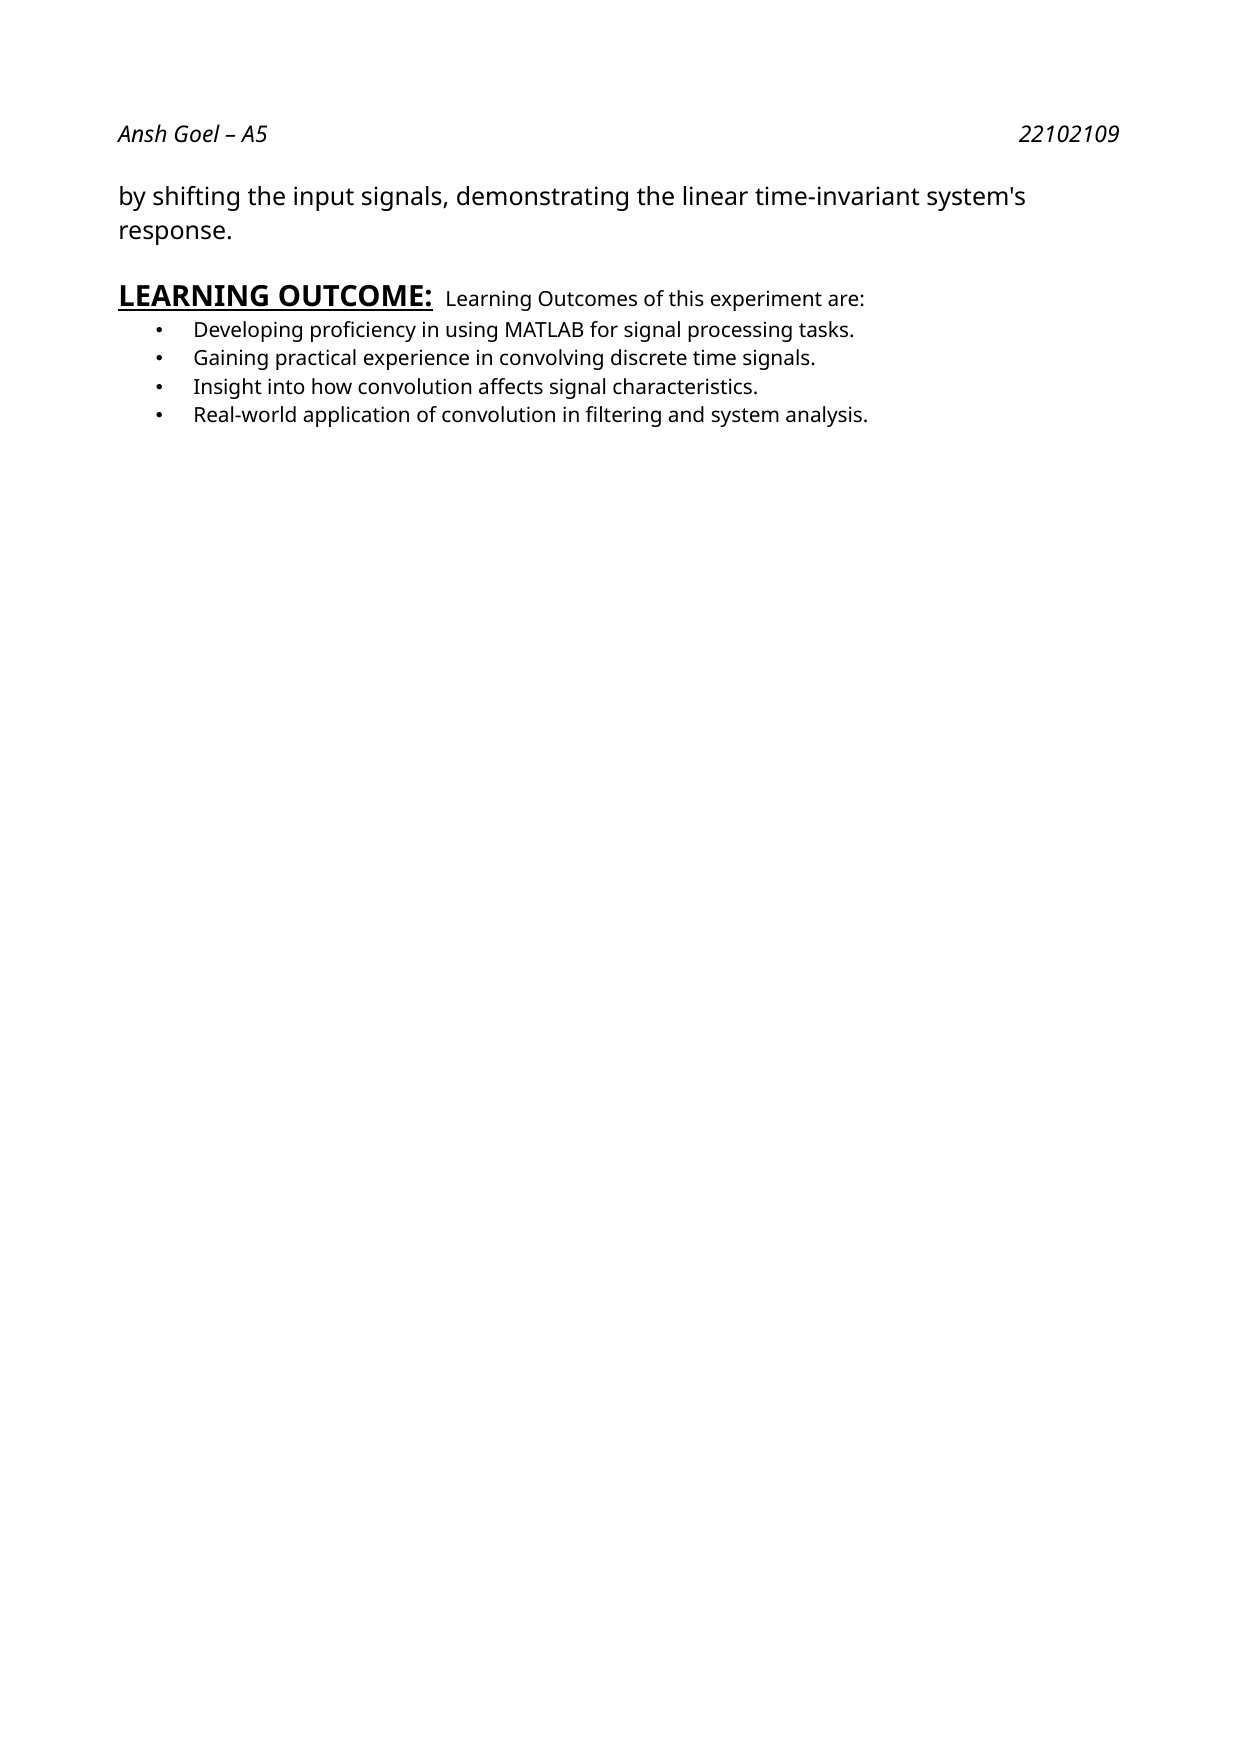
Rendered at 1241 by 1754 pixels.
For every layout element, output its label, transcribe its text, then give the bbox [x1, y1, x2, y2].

text LEARNING OUTCOME: Learning Outcomes of this experiment are: [118, 275, 1122, 315]
list Gaining practical experience in convolving discrete time signals. [156, 343, 1122, 372]
list Developing proficiency in using MATLAB for signal processing tasks. [156, 315, 1122, 343]
text by shifting the input signals, demonstrating the linear time-invariant system's response. [118, 179, 1122, 247]
list Real-world application of convolution in filtering and system analysis. [156, 400, 1122, 429]
list Insight into how convolution affects signal characteristics. [156, 372, 1122, 400]
